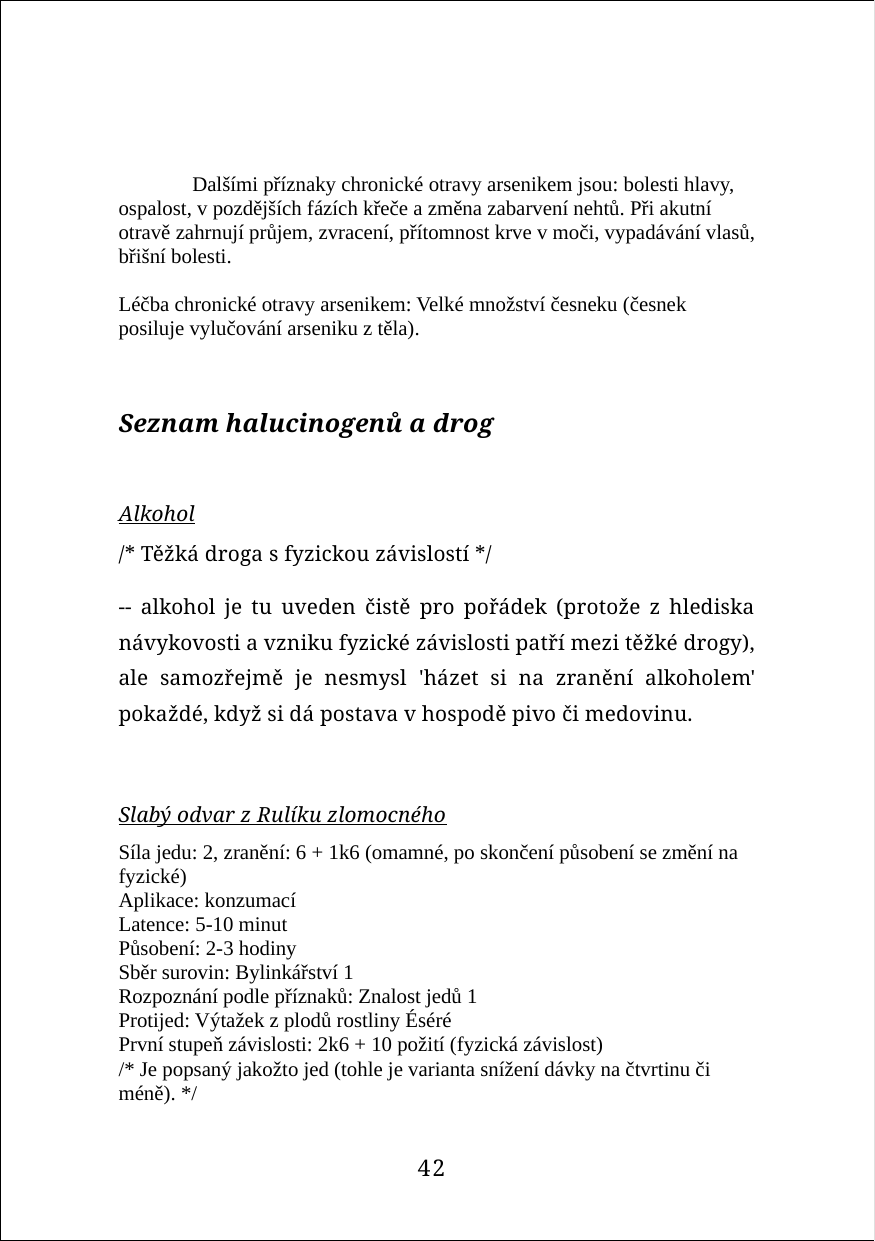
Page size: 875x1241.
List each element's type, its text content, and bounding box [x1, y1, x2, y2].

text Rozpoznání podle příznaků: Znalost jedů 1 [118, 984, 756, 1008]
text /* Těžká droga s fyzickou závislostí */ [118, 539, 756, 567]
text /* Je popsaný jakožto jed (tohle je varianta snížení dávky na čtvrtinu či méně). */ [118, 1056, 756, 1104]
text -- alkohol je tu uveden čistě pro pořádek (protože z hlediska návykovosti a vzniku fyzické závislosti patří mezi těžké drogy), ale samozřejmě je nesmysl 'házet si na zranění alkoholem' pokaždé, když si dá postava v hospodě pivo či medovinu. [118, 592, 756, 727]
subtitle Seznam halucinogenů a drog [118, 405, 756, 439]
text Sběr surovin: Bylinkářství 1 [118, 960, 756, 984]
subtitle Alkohol [118, 499, 756, 527]
text První stupeň závislosti: 2k6 + 10 požití (fyzická závislost) [118, 1032, 756, 1056]
text Síla jedu: 2, zranění: 6 + 1k6 (omamné, po skončení působení se změní na fyzické) [118, 840, 756, 888]
text Dalšími příznaky chronické otravy arsenikem jsou: bolesti hlavy, ospalost, v pozdějších fázích křeče a změna zabarvení nehtů. Při akutní otravě zahrnují průjem, zvracení, přítomnost krve v moči, vypadávání vlasů, břišní bolesti. [118, 172, 756, 268]
text Léčba chronické otravy arsenikem: Velké množství česneku (česnek posiluje vylučování arseniku z těla). [118, 292, 756, 340]
text Latence: 5-10 minut [118, 912, 756, 936]
text Působení: 2-3 hodiny [118, 936, 756, 960]
text Protijed: Výtažek z plodů rostliny Éséré [118, 1008, 756, 1032]
text Aplikace: konzumací [118, 888, 756, 912]
subtitle Slabý odvar z Rulíku zlomocného [118, 800, 756, 828]
